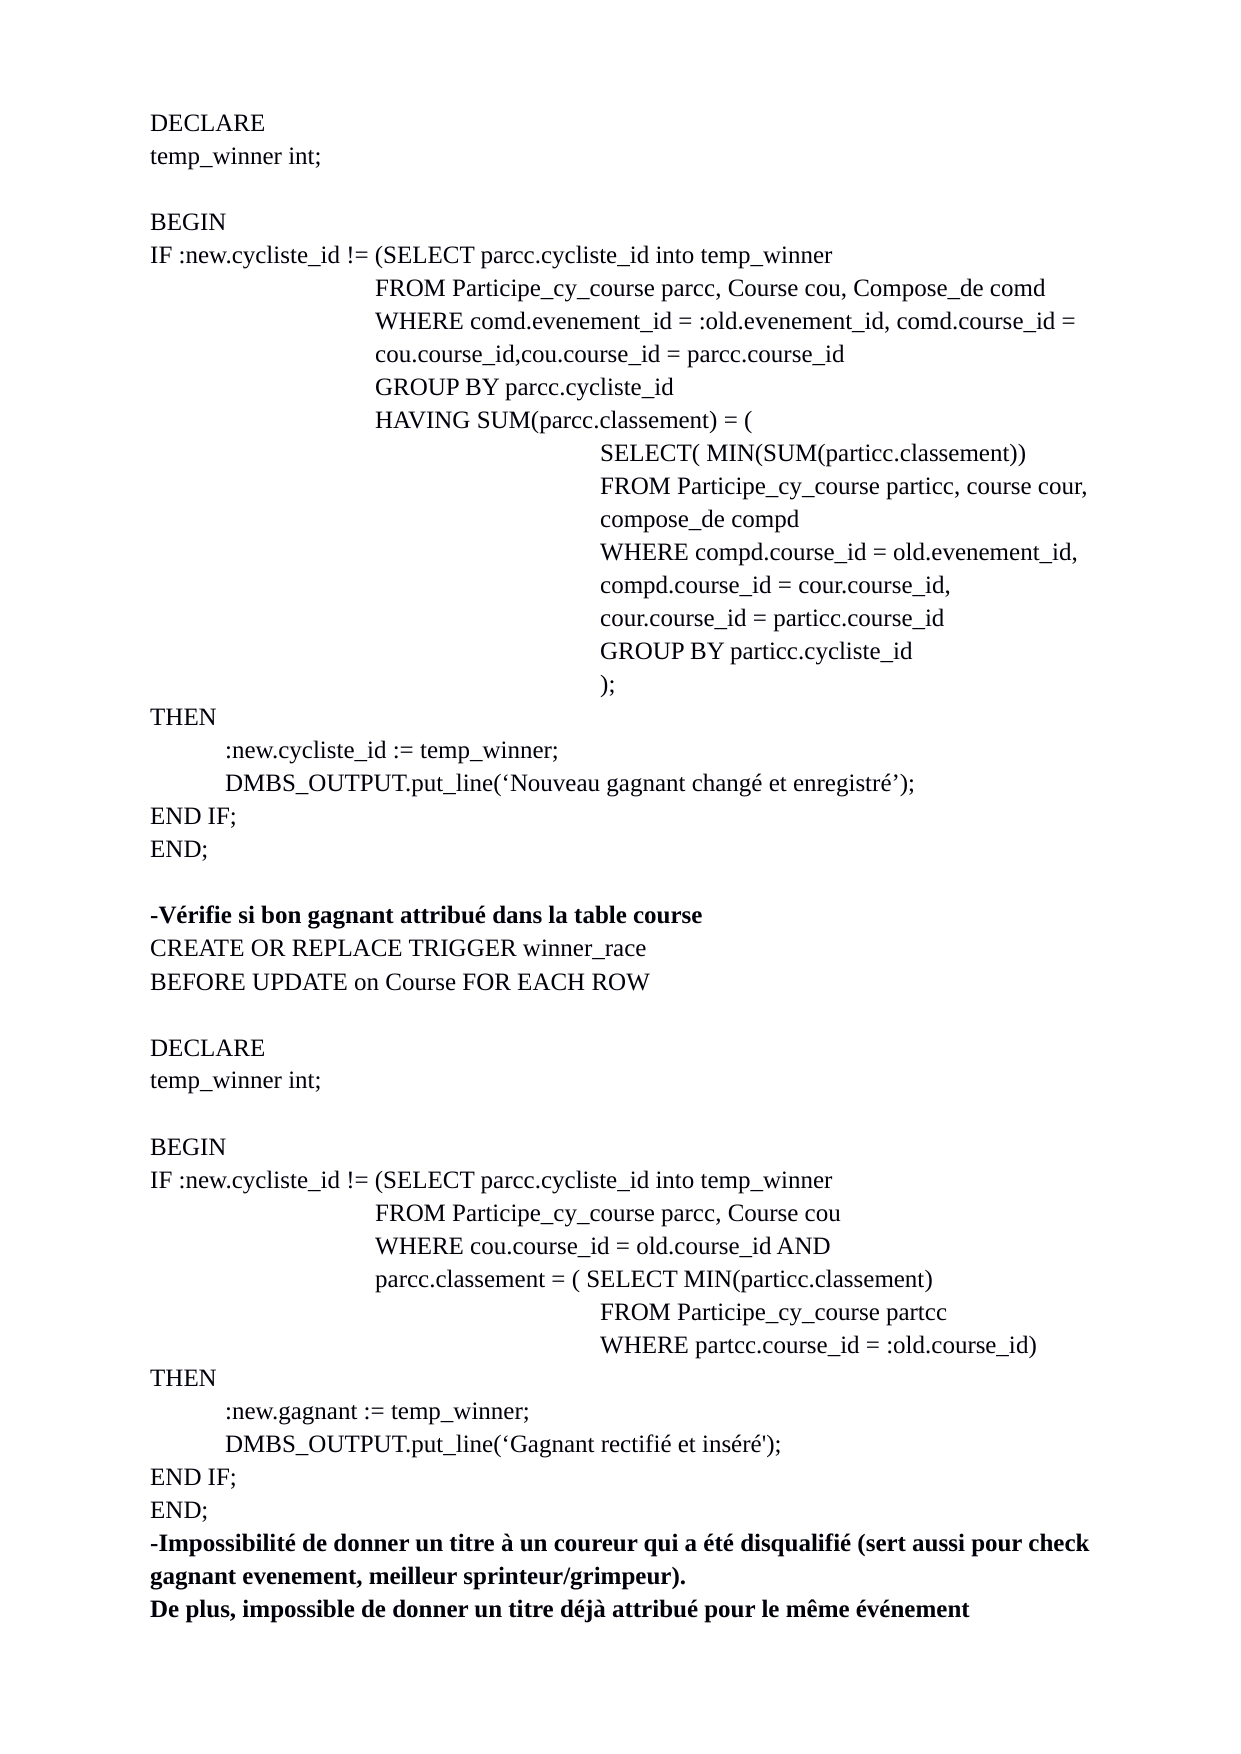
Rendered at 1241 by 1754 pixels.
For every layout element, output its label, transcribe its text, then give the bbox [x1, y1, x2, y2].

text GROUP BY particc.cycliste_id [600, 636, 1090, 665]
text DECLARE [150, 108, 1090, 137]
text BEGIN [150, 1132, 1090, 1160]
text IF :new.cycliste_id != (SELECT parcc.cycliste_id into temp_winner [150, 240, 1090, 269]
text ); [600, 669, 1090, 698]
text BEFORE UPDATE on Course FOR EACH ROW [150, 967, 1090, 995]
text parcc.classement = ( SELECT MIN(particc.classement) [300, 1264, 1090, 1292]
text GROUP BY parcc.cycliste_id [375, 372, 1090, 401]
text WHERE compd.course_id = old.evenement_id, compd.course_id = cour.course_id, cour.course_id = particc.course_id [600, 537, 1090, 632]
text THEN [150, 702, 1090, 731]
text De plus, impossible de donner un titre déjà attribué pour le même événement [150, 1594, 1090, 1623]
text -Vérifie si bon gagnant attribué dans la table course [150, 901, 1090, 929]
text CREATE OR REPLACE TRIGGER winner_race [150, 933, 1090, 962]
text SELECT( MIN(SUM(particc.classement)) [525, 438, 1090, 467]
text END IF; [150, 1462, 1090, 1491]
text DECLARE temp_winner int; [150, 1033, 1090, 1094]
text DMBS_OUTPUT.put_line(‘Gagnant rectifié et inséré'); [150, 1429, 1090, 1458]
text END IF; [150, 801, 1090, 830]
text END; [150, 834, 1090, 863]
text WHERE partcc.course_id = :old.course_id) [600, 1330, 1090, 1358]
text :new.cycliste_id := temp_winner; [150, 735, 1090, 764]
text FROM Participe_cy_course partcc [300, 1297, 1090, 1326]
text temp_winner int; [150, 141, 1090, 170]
text FROM Participe_cy_course parcc, Course cou [150, 1198, 1090, 1226]
text FROM Participe_cy_course particc, course cour, compose_de compd [600, 471, 1090, 533]
text :new.gagnant := temp_winner; [150, 1396, 1090, 1424]
text FROM Participe_cy_course parcc, Course cou, Compose_de comd [150, 273, 1090, 302]
text WHERE comd.evenement_id = :old.evenement_id, comd.course_id = cou.course_id,cou.course_id = parcc.course_id [375, 306, 1090, 368]
text WHERE cou.course_id = old.course_id AND [150, 1231, 1090, 1259]
text THEN [150, 1363, 1090, 1392]
text DMBS_OUTPUT.put_line(‘Nouveau gagnant changé et enregistré’); [150, 768, 1090, 797]
text END; [150, 1495, 1090, 1524]
text IF :new.cycliste_id != (SELECT parcc.cycliste_id into temp_winner [150, 1165, 1090, 1193]
text -Impossibilité de donner un titre à un coureur qui a été disqualifié (sert aussi pour check gagnant evenement, meilleur sprinteur/grimpeur). [150, 1528, 1090, 1590]
text BEGIN [150, 207, 1090, 236]
text HAVING SUM(parcc.classement) = ( [375, 405, 1090, 434]
